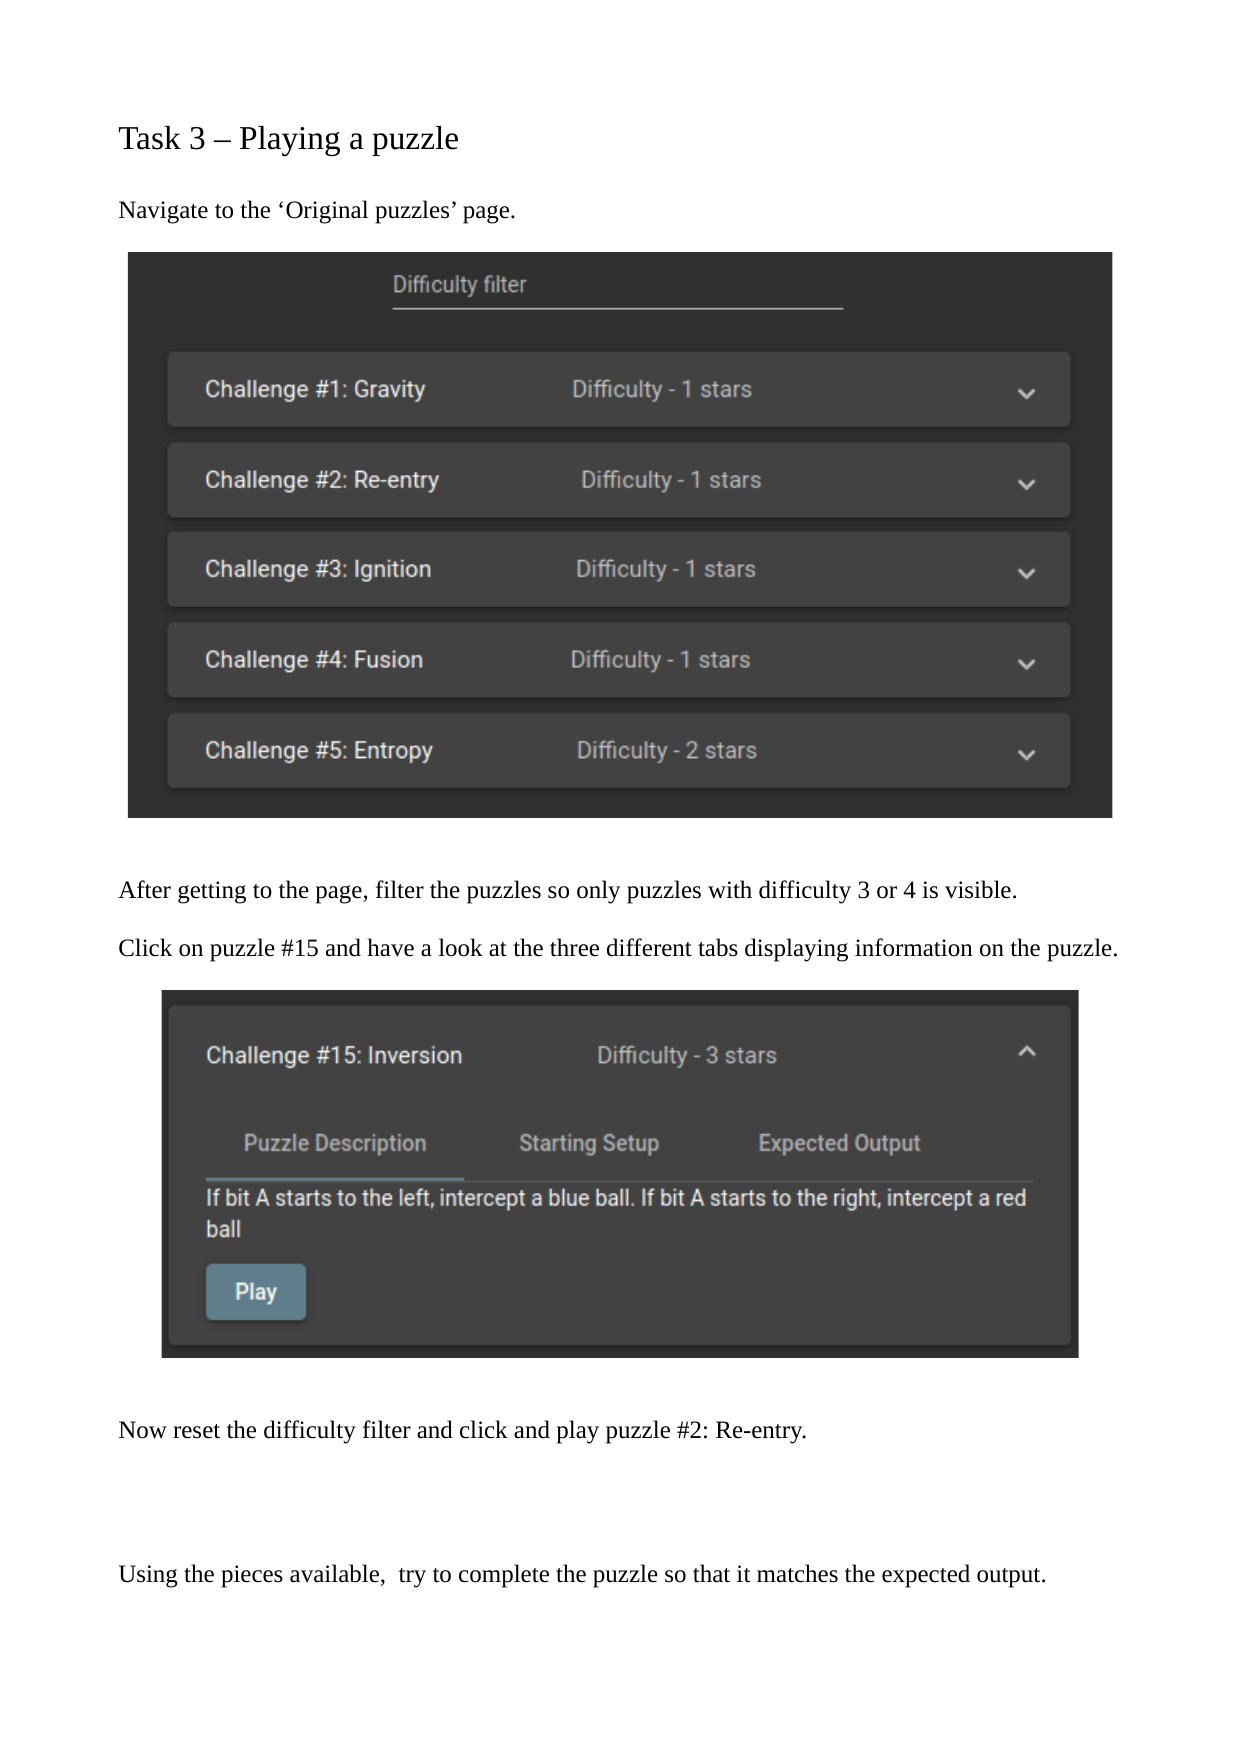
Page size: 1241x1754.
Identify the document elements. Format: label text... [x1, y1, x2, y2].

picture [161, 990, 1079, 1358]
text Click on puzzle #15 and have a look at the three different tabs displaying information on the puzzle. [118, 933, 1122, 962]
picture [127, 252, 1113, 818]
text Using the pieces available, try to complete the puzzle so that it matches the expected output. [118, 1559, 1122, 1588]
text Now reset the difficulty filter and click and play puzzle #2: Re-entry. [118, 1415, 1122, 1444]
text Navigate to the ‘Original puzzles’ page. [118, 195, 1122, 223]
text Task 3 – Playing a puzzle [118, 118, 1122, 156]
text After getting to the page, filter the puzzles so only puzzles with difficulty 3 or 4 is visible. [118, 875, 1122, 904]
